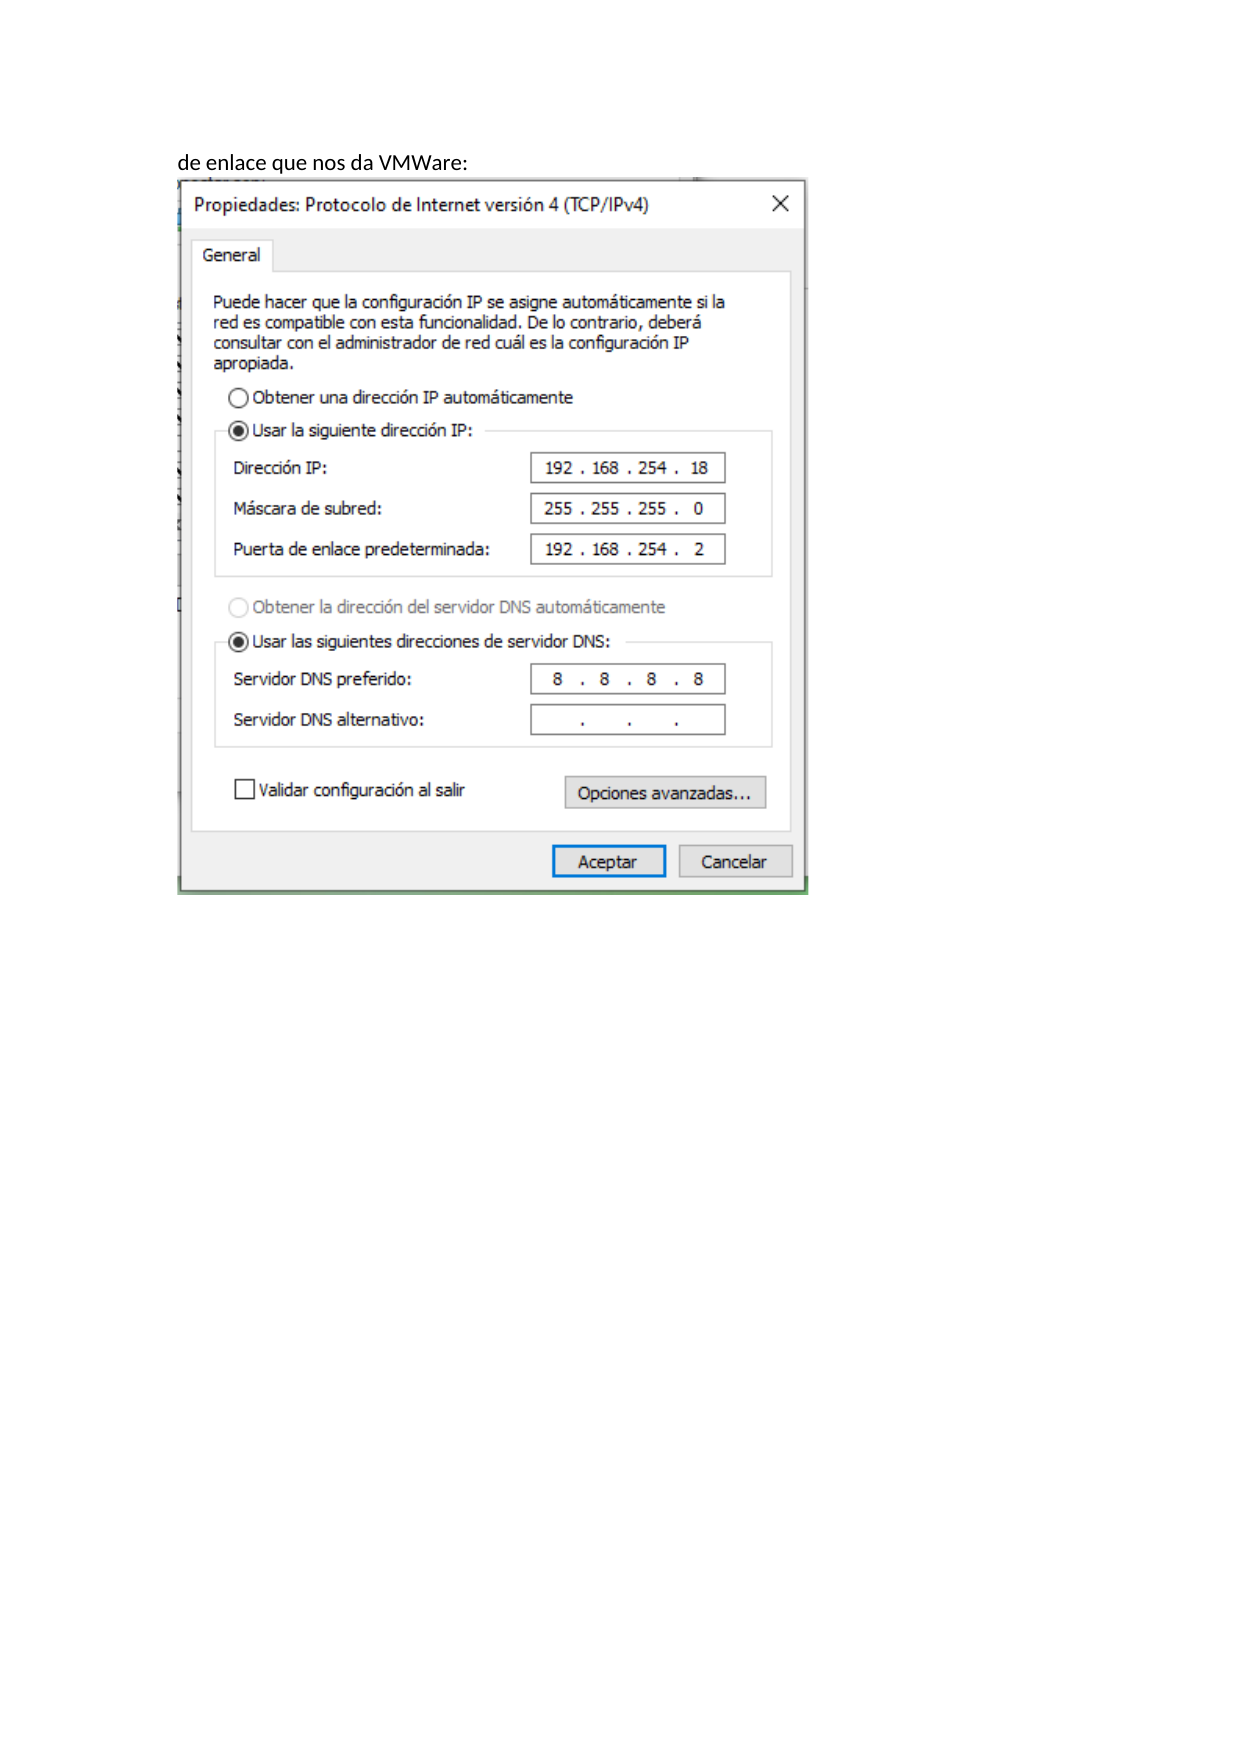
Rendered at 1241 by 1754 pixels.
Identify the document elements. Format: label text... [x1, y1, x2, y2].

text de enlace que nos da VMWare: [177, 148, 1063, 894]
